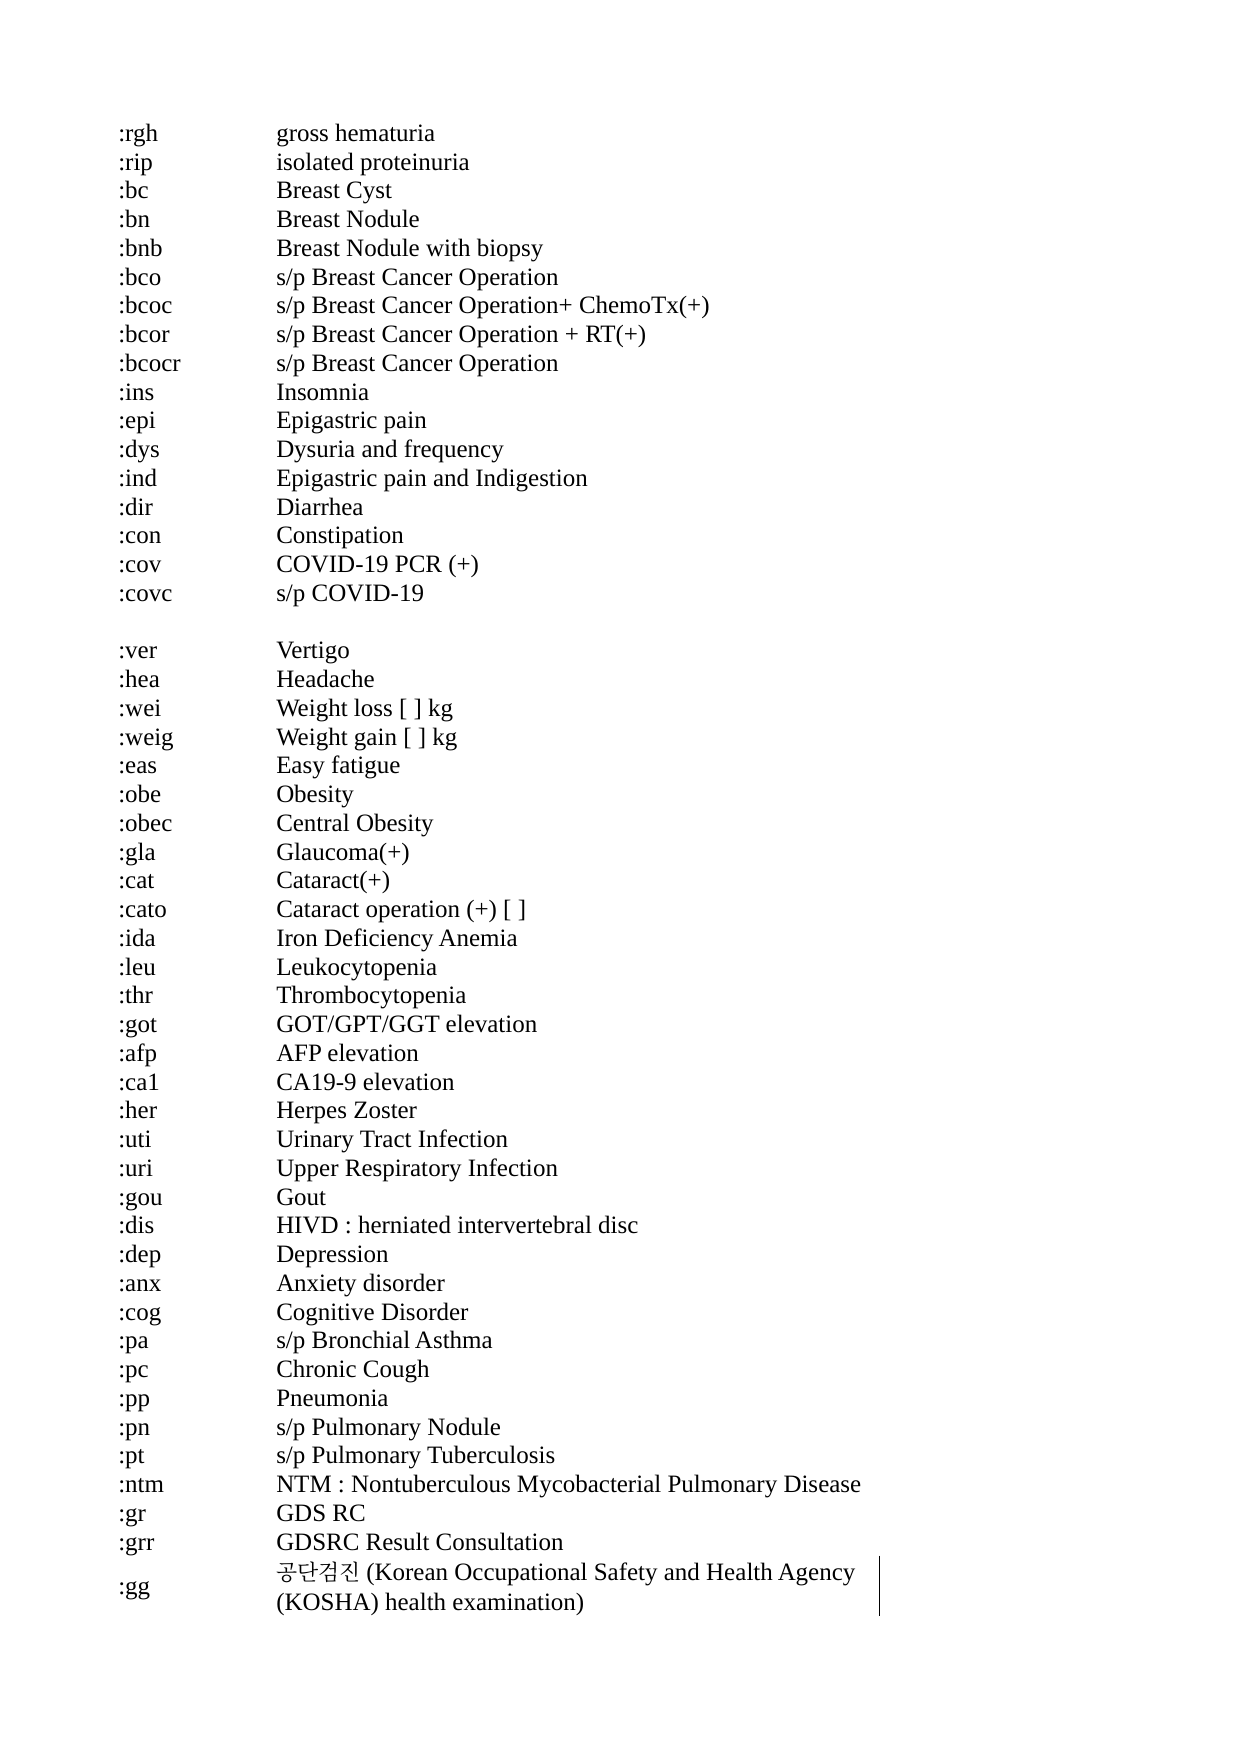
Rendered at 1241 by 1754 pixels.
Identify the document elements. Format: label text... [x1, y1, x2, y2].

table_cell Cataract operation (+) [ ] [276, 894, 879, 923]
table_cell Dysuria and frequency [276, 434, 860, 463]
table_cell Chronic Cough [276, 1354, 879, 1383]
table_cell Insomnia [276, 377, 860, 406]
table_cell :gg [118, 1556, 276, 1616]
table_cell :gou [118, 1182, 276, 1211]
table_cell gross hematuria [276, 118, 860, 147]
table_cell GDSRC Result Consultation [276, 1527, 879, 1556]
table_cell :rip [118, 147, 276, 176]
table_cell :cov [118, 549, 276, 578]
table_cell Diarrhea [276, 492, 860, 521]
table_cell :con [118, 521, 276, 549]
table_cell :rgh [118, 118, 276, 147]
table_cell Herpes Zoster [276, 1096, 879, 1124]
table_cell :pc [118, 1354, 276, 1383]
table_cell :bcoc [118, 291, 276, 319]
table_cell :bcor [118, 319, 276, 348]
table_cell Cognitive Disorder [276, 1297, 879, 1326]
table_cell :thr [118, 981, 276, 1009]
table_cell :bn [118, 204, 276, 233]
table_cell s/p Breast Cancer Operation+ ChemoTx(+) [276, 291, 860, 319]
table_cell Glaucoma(+) [276, 837, 879, 866]
table_cell GDS RC [276, 1498, 879, 1527]
table_cell 공단검진 (Korean Occupational Safety and Health Agency (KOSHA) health examination) [276, 1556, 879, 1616]
table_cell s/p Pulmonary Tuberculosis [276, 1441, 879, 1469]
table_cell :wei [118, 693, 276, 722]
table_cell :cat [118, 866, 276, 894]
table_cell Central Obesity [276, 808, 879, 837]
table_cell Urinary Tract Infection [276, 1124, 879, 1153]
table_cell :uri [118, 1153, 276, 1182]
table_cell :grr [118, 1527, 276, 1556]
table_cell :uti [118, 1124, 276, 1153]
table_cell :dis [118, 1211, 276, 1239]
table_cell :ins [118, 377, 276, 406]
table_cell :pt [118, 1441, 276, 1469]
table_cell :bco [118, 262, 276, 291]
table_cell :pn [118, 1412, 276, 1441]
table_cell :epi [118, 406, 276, 434]
table_cell AFP elevation [276, 1038, 879, 1067]
table_cell :cog [118, 1297, 276, 1326]
table_cell :gla [118, 837, 276, 866]
table_cell :weig [118, 722, 276, 751]
table_cell Epigastric pain and Indigestion [276, 463, 860, 492]
table_cell :ntm [118, 1469, 276, 1498]
table_cell Breast Cyst [276, 176, 860, 204]
table_cell :anx [118, 1268, 276, 1297]
table_cell :gr [118, 1498, 276, 1527]
table_cell Easy fatigue [276, 751, 879, 779]
table_cell isolated proteinuria [276, 147, 860, 176]
table_cell :hea [118, 664, 276, 693]
table_cell Gout [276, 1182, 879, 1211]
table_cell :afp [118, 1038, 276, 1067]
table_cell :ca1 [118, 1067, 276, 1096]
table_cell :pa [118, 1326, 276, 1354]
table_header :ver [118, 636, 276, 664]
table_cell :pp [118, 1383, 276, 1412]
table_cell :got [118, 1009, 276, 1038]
table_cell s/p COVID-19 [276, 578, 860, 607]
table_cell Thrombocytopenia [276, 981, 879, 1009]
table_cell :cato [118, 894, 276, 923]
table_header Vertigo [276, 636, 879, 664]
table_cell s/p Breast Cancer Operation [276, 348, 860, 377]
table_cell :covc [118, 578, 276, 607]
table_cell Breast Nodule [276, 204, 860, 233]
table_cell Cataract(+) [276, 866, 879, 894]
table_cell :eas [118, 751, 276, 779]
table_cell Upper Respiratory Infection [276, 1153, 879, 1182]
table_cell Weight gain [ ] kg [276, 722, 879, 751]
table_cell Pneumonia [276, 1383, 879, 1412]
table_cell COVID-19 PCR (+) [276, 549, 860, 578]
table_cell Depression [276, 1239, 879, 1268]
table_cell s/p Breast Cancer Operation [276, 262, 860, 291]
table_cell :dir [118, 492, 276, 521]
table_cell HIVD : herniated intervertebral disc [276, 1211, 879, 1239]
table_cell :ida [118, 923, 276, 952]
table_cell Leukocytopenia [276, 952, 879, 981]
table_cell GOT/GPT/GGT elevation [276, 1009, 879, 1038]
table_cell :dys [118, 434, 276, 463]
table_cell Iron Deficiency Anemia [276, 923, 879, 952]
table_cell Obesity [276, 779, 879, 808]
table_cell Constipation [276, 521, 860, 549]
table_cell :obe [118, 779, 276, 808]
table_cell Breast Nodule with biopsy [276, 233, 860, 262]
table_cell :bc [118, 176, 276, 204]
table_cell :her [118, 1096, 276, 1124]
table_cell Headache [276, 664, 879, 693]
table_cell :ind [118, 463, 276, 492]
table_cell CA19-9 elevation [276, 1067, 879, 1096]
table_cell Epigastric pain [276, 406, 860, 434]
table_cell Anxiety disorder [276, 1268, 879, 1297]
table_cell Weight loss [ ] kg [276, 693, 879, 722]
table_cell :bnb [118, 233, 276, 262]
table_cell :leu [118, 952, 276, 981]
table_cell s/p Breast Cancer Operation + RT(+) [276, 319, 860, 348]
table_cell s/p Pulmonary Nodule [276, 1412, 879, 1441]
table_cell s/p Bronchial Asthma [276, 1326, 879, 1354]
table_cell :obec [118, 808, 276, 837]
table_cell NTM : Nontuberculous Mycobacterial Pulmonary Disease [276, 1469, 879, 1498]
table_cell :bcocr [118, 348, 276, 377]
table_cell :dep [118, 1239, 276, 1268]
